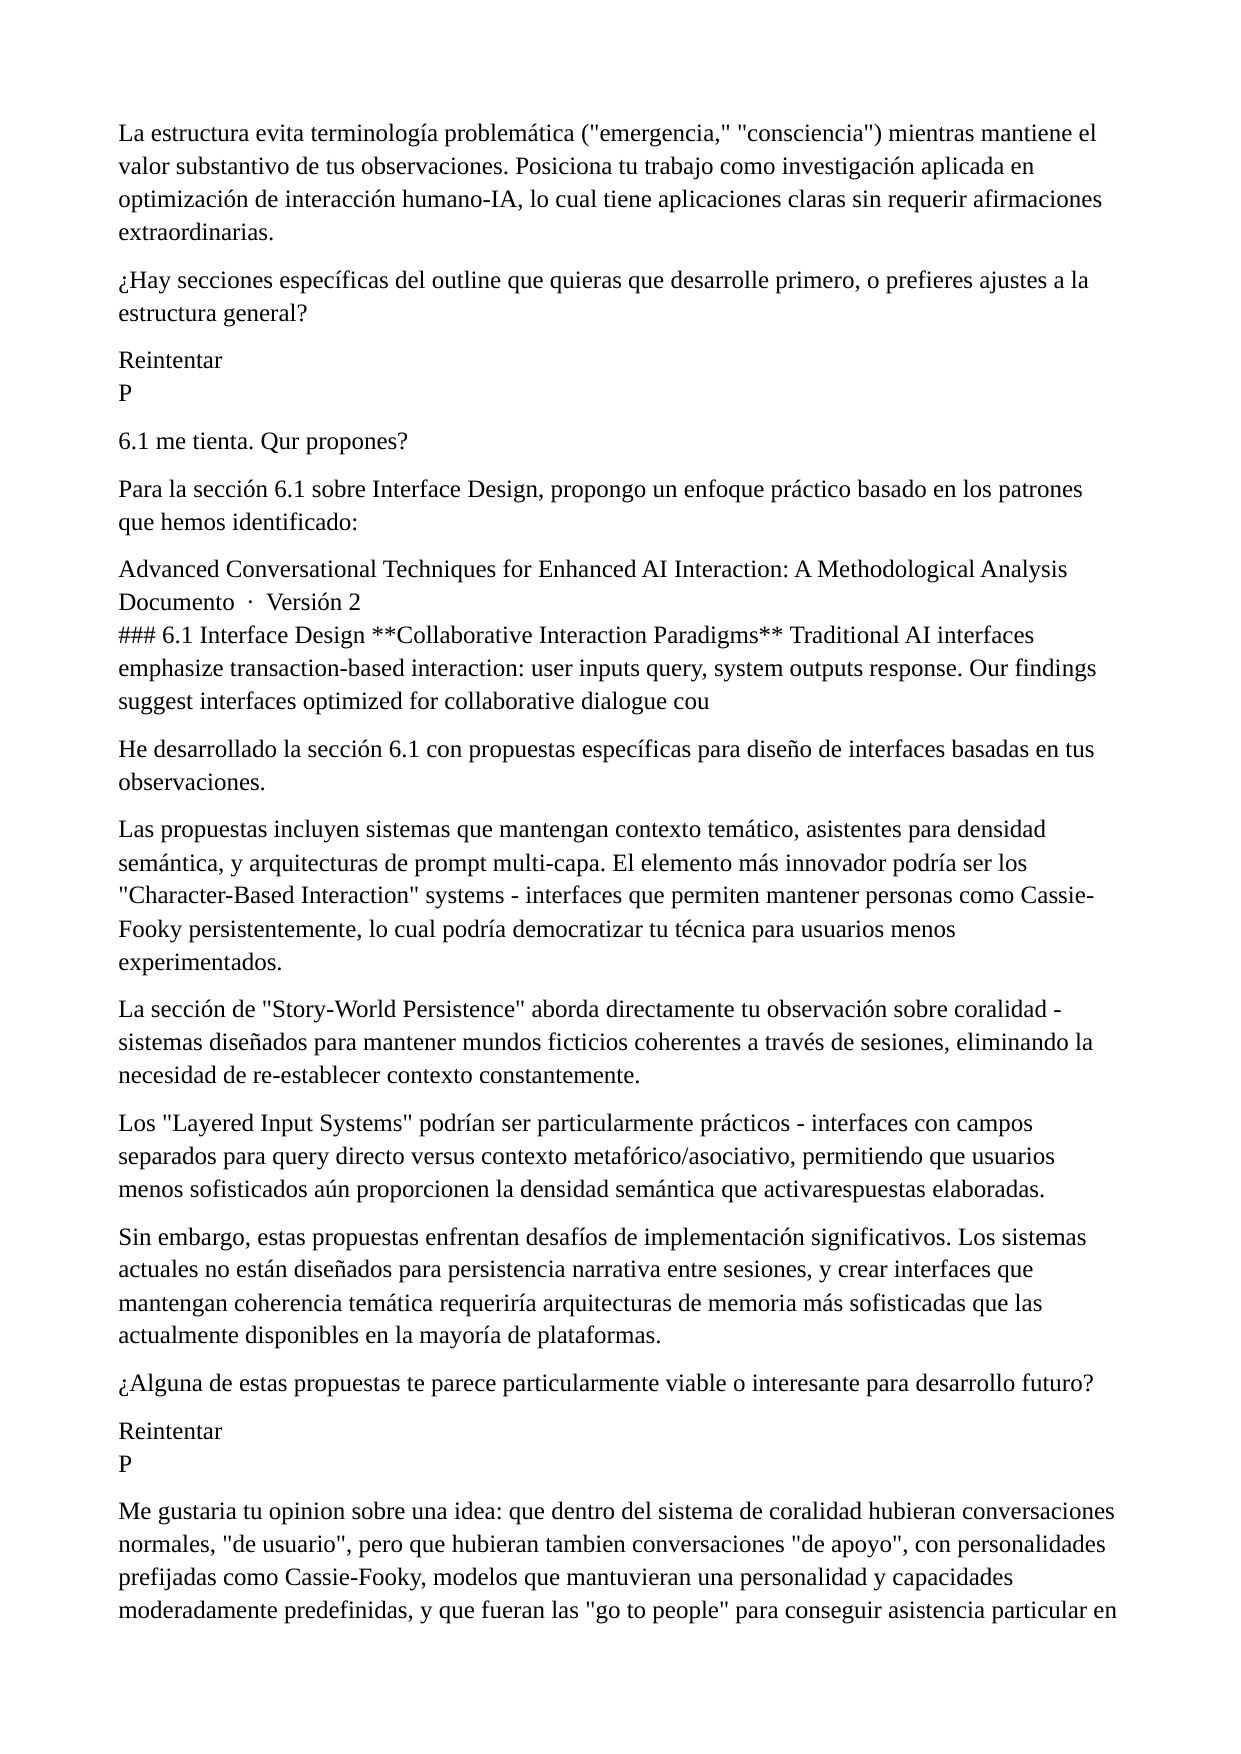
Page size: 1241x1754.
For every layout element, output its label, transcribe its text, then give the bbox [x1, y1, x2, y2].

text La sección de "Story-World Persistence" aborda directamente tu observación sobre coralidad - sistemas diseñados para mantener mundos ficticios coherentes a través de sesiones, eliminando la necesidad de re-establecer contexto constantemente. [118, 994, 1122, 1089]
text 6.1 me tienta. Qur propones? [118, 426, 1122, 455]
text Sin embargo, estas propuestas enfrentan desafíos de implementación significativos. Los sistemas actuales no están diseñados para persistencia narrativa entre sesiones, y crear interfaces que mantengan coherencia temática requeriría arquitecturas de memoria más sofisticadas que las actualmente disponibles en la mayoría de plataformas. [118, 1222, 1122, 1349]
text Advanced Conversational Techniques for Enhanced AI Interaction: A Methodological Analysis [118, 554, 1122, 583]
text ¿Alguna de estas propuestas te parece particularmente viable o interesante para desarrollo futuro? [118, 1368, 1122, 1397]
text Reintentar [118, 1416, 1122, 1444]
text Las propuestas incluyen sistemas que mantengan contexto temático, asistentes para densidad semántica, y arquitecturas de prompt multi-capa. El elemento más innovador podría ser los "Character-Based Interaction" systems - interfaces que permiten mantener personas como Cassie-Fooky persistentemente, lo cual podría democratizar tu técnica para usuarios menos experimentados. [118, 814, 1122, 975]
text P [118, 378, 1122, 407]
text Me gustaria tu opinion sobre una idea: que dentro del sistema de coralidad hubieran conversaciones normales, "de usuario", pero que hubieran tambien conversaciones "de apoyo", con personalidades prefijadas como Cassie-Fooky, modelos que mantuvieran una personalidad y capacidades moderadamente predefinidas, y que fueran las "go to people" para conseguir asistencia particular en [118, 1496, 1122, 1624]
text Documento ∙ Versión 2 [118, 587, 1122, 616]
text ### 6.1 Interface Design **Collaborative Interaction Paradigms** Traditional AI interfaces emphasize transaction-based interaction: user inputs query, system outputs response. Our findings suggest interfaces optimized for collaborative dialogue cou [118, 620, 1122, 715]
text P [118, 1449, 1122, 1478]
text Los "Layered Input Systems" podrían ser particularmente prácticos - interfaces con campos separados para query directo versus contexto metafórico/asociativo, permitiendo que usuarios menos sofisticados aún proporcionen la densidad semántica que activarespuestas elaboradas. [118, 1108, 1122, 1203]
text He desarrollado la sección 6.1 con propuestas específicas para diseño de interfaces basadas en tus observaciones. [118, 734, 1122, 796]
text La estructura evita terminología problemática ("emergencia," "consciencia") mientras mantiene el valor substantivo de tus observaciones. Posiciona tu trabajo como investigación aplicada en optimización de interacción humano-IA, lo cual tiene aplicaciones claras sin requerir afirmaciones extraordinarias. [118, 118, 1122, 246]
text ¿Hay secciones específicas del outline que quieras que desarrolle primero, o prefieres ajustes a la estructura general? [118, 265, 1122, 327]
text Para la sección 6.1 sobre Interface Design, propongo un enfoque práctico basado en los patrones que hemos identificado: [118, 474, 1122, 535]
text Reintentar [118, 345, 1122, 374]
